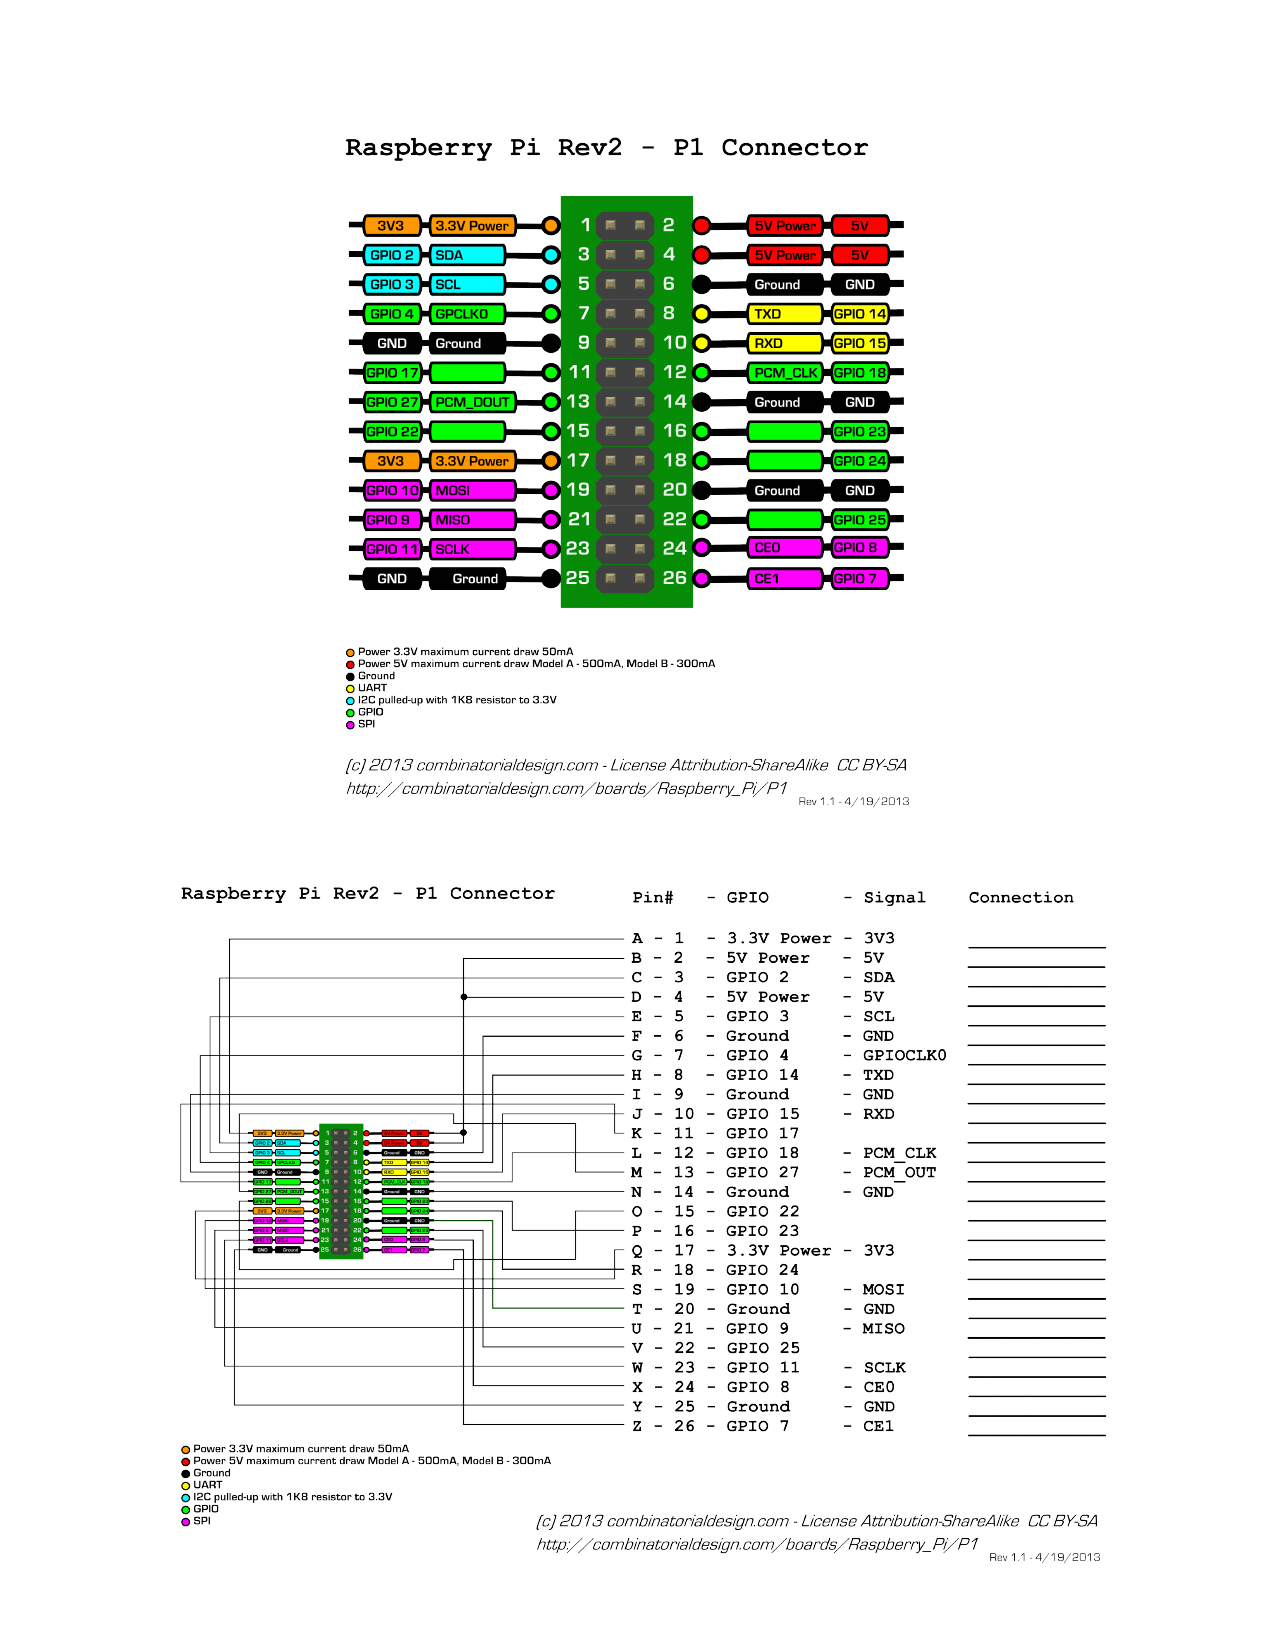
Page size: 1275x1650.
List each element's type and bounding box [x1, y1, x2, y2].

picture [171, 871, 1107, 1570]
picture [170, 118, 1105, 819]
